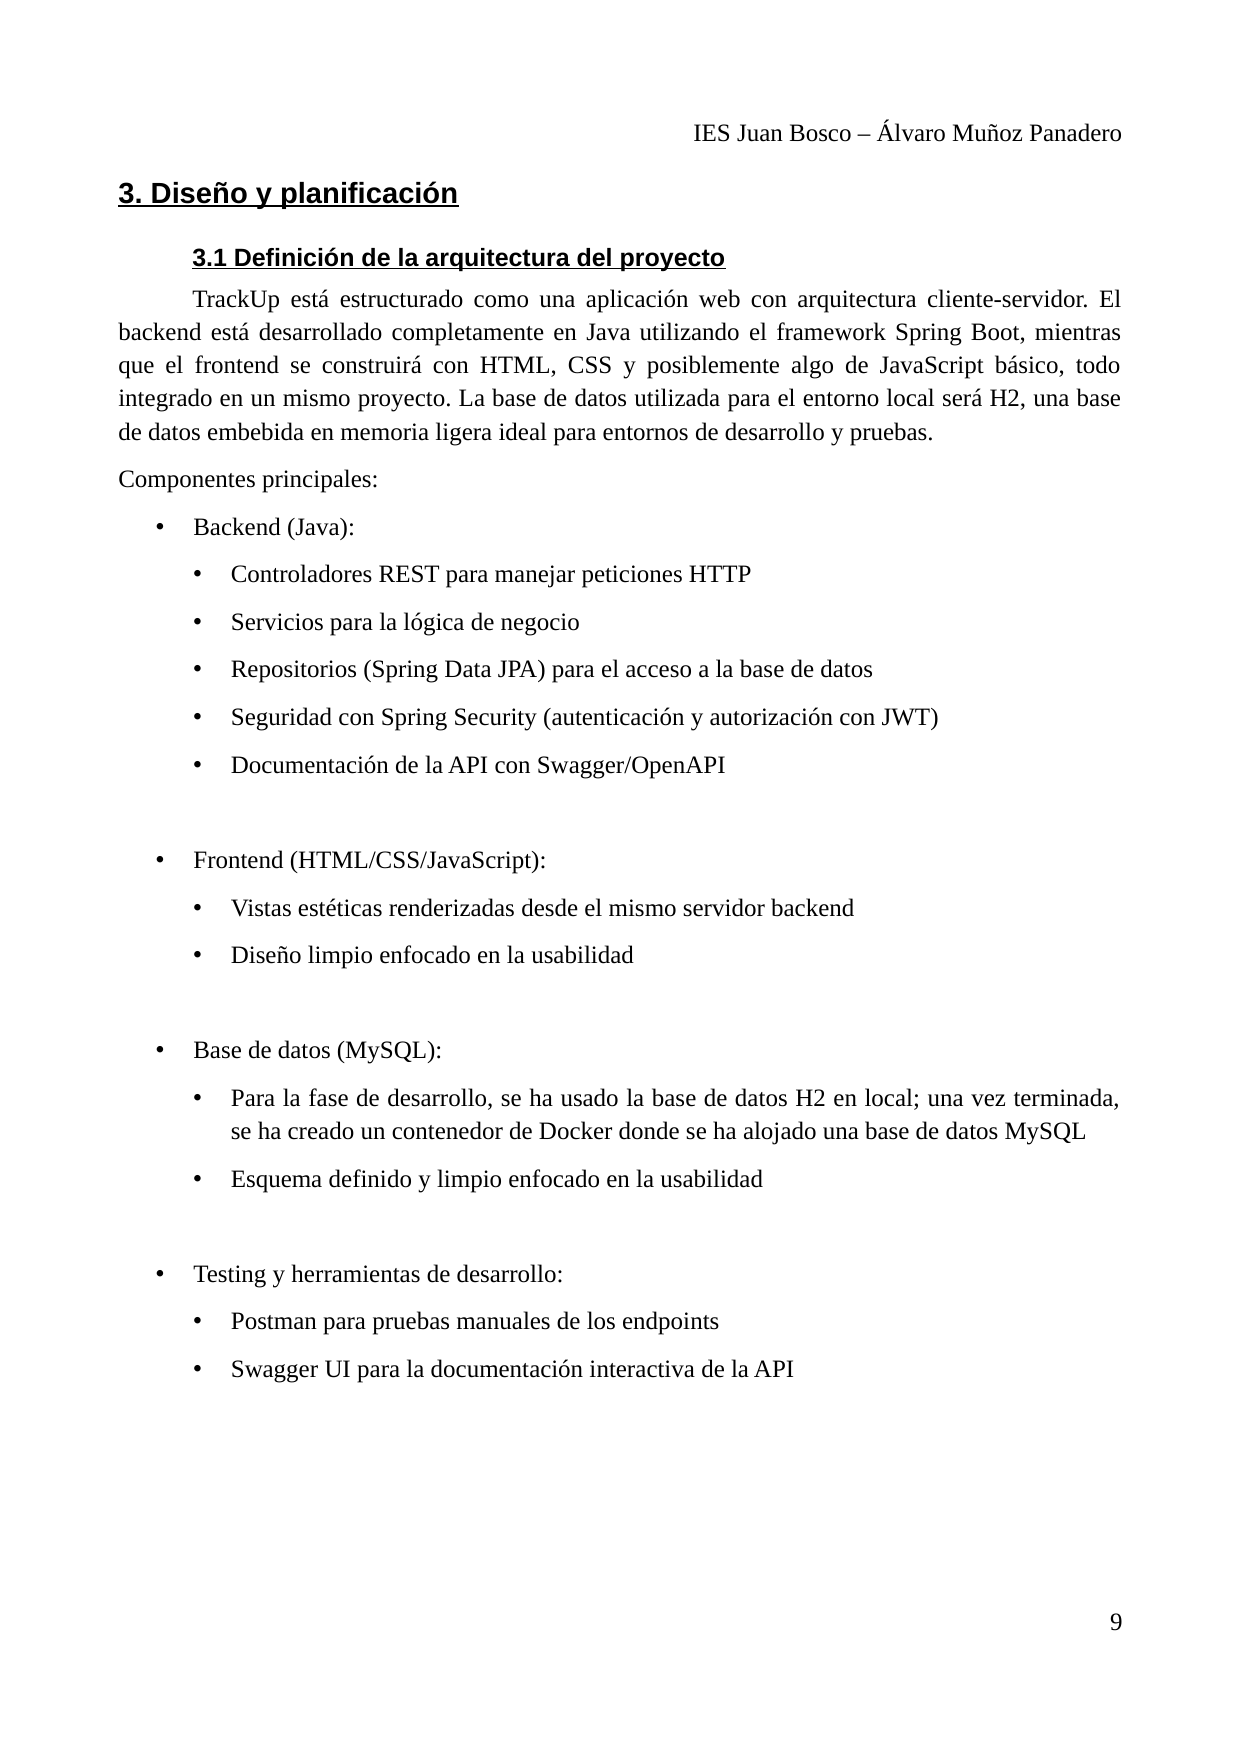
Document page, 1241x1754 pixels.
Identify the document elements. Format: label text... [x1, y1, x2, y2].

subtitle 3.1 Definición de la arquitectura del proyecto [118, 243, 1122, 272]
subtitle 3. Diseño y planificación [118, 176, 1122, 210]
list Diseño limpio enfocado en la usabilidad [193, 940, 1122, 969]
list Backend (Java): [156, 512, 1122, 541]
list Controladores REST para manejar peticiones HTTP [193, 559, 1122, 588]
list Postman para pruebas manuales de los endpoints [193, 1306, 1122, 1335]
list Repositorios (Spring Data JPA) para el acceso a la base de datos [193, 654, 1122, 683]
text Componentes principales: [118, 464, 1122, 493]
list Vistas estéticas renderizadas desde el mismo servidor backend [193, 893, 1122, 921]
list Esquema definido y limpio enfocado en la usabilidad [193, 1164, 1122, 1192]
list Frontend (HTML/CSS/JavaScript): [156, 845, 1122, 874]
list Documentación de la API con Swagger/OpenAPI [193, 750, 1122, 778]
list Swagger UI para la documentación interactiva de la API [193, 1354, 1122, 1383]
text TrackUp está estructurado como una aplicación web con arquitectura cliente-servidor. El backend está desarrollado completamente en Java utilizando el framework Spring Boot, mientras que el frontend se construirá con HTML, CSS y posiblemente algo de JavaScript básico, todo integrado en un mismo proyecto. La base de datos utilizada para el entorno local será H2, una base de datos embebida en memoria ligera ideal para entornos de desarrollo y pruebas. [118, 284, 1122, 445]
list Testing y herramientas de desarrollo: [156, 1259, 1122, 1288]
list Base de datos (MySQL): [156, 1035, 1122, 1064]
list Para la fase de desarrollo, se ha usado la base de datos H2 en local; una vez terminada, se ha creado un contenedor de Docker donde se ha alojado una base de datos MySQL [193, 1083, 1122, 1145]
list Servicios para la lógica de negocio [193, 607, 1122, 636]
list Seguridad con Spring Security (autenticación y autorización con JWT) [193, 702, 1122, 731]
